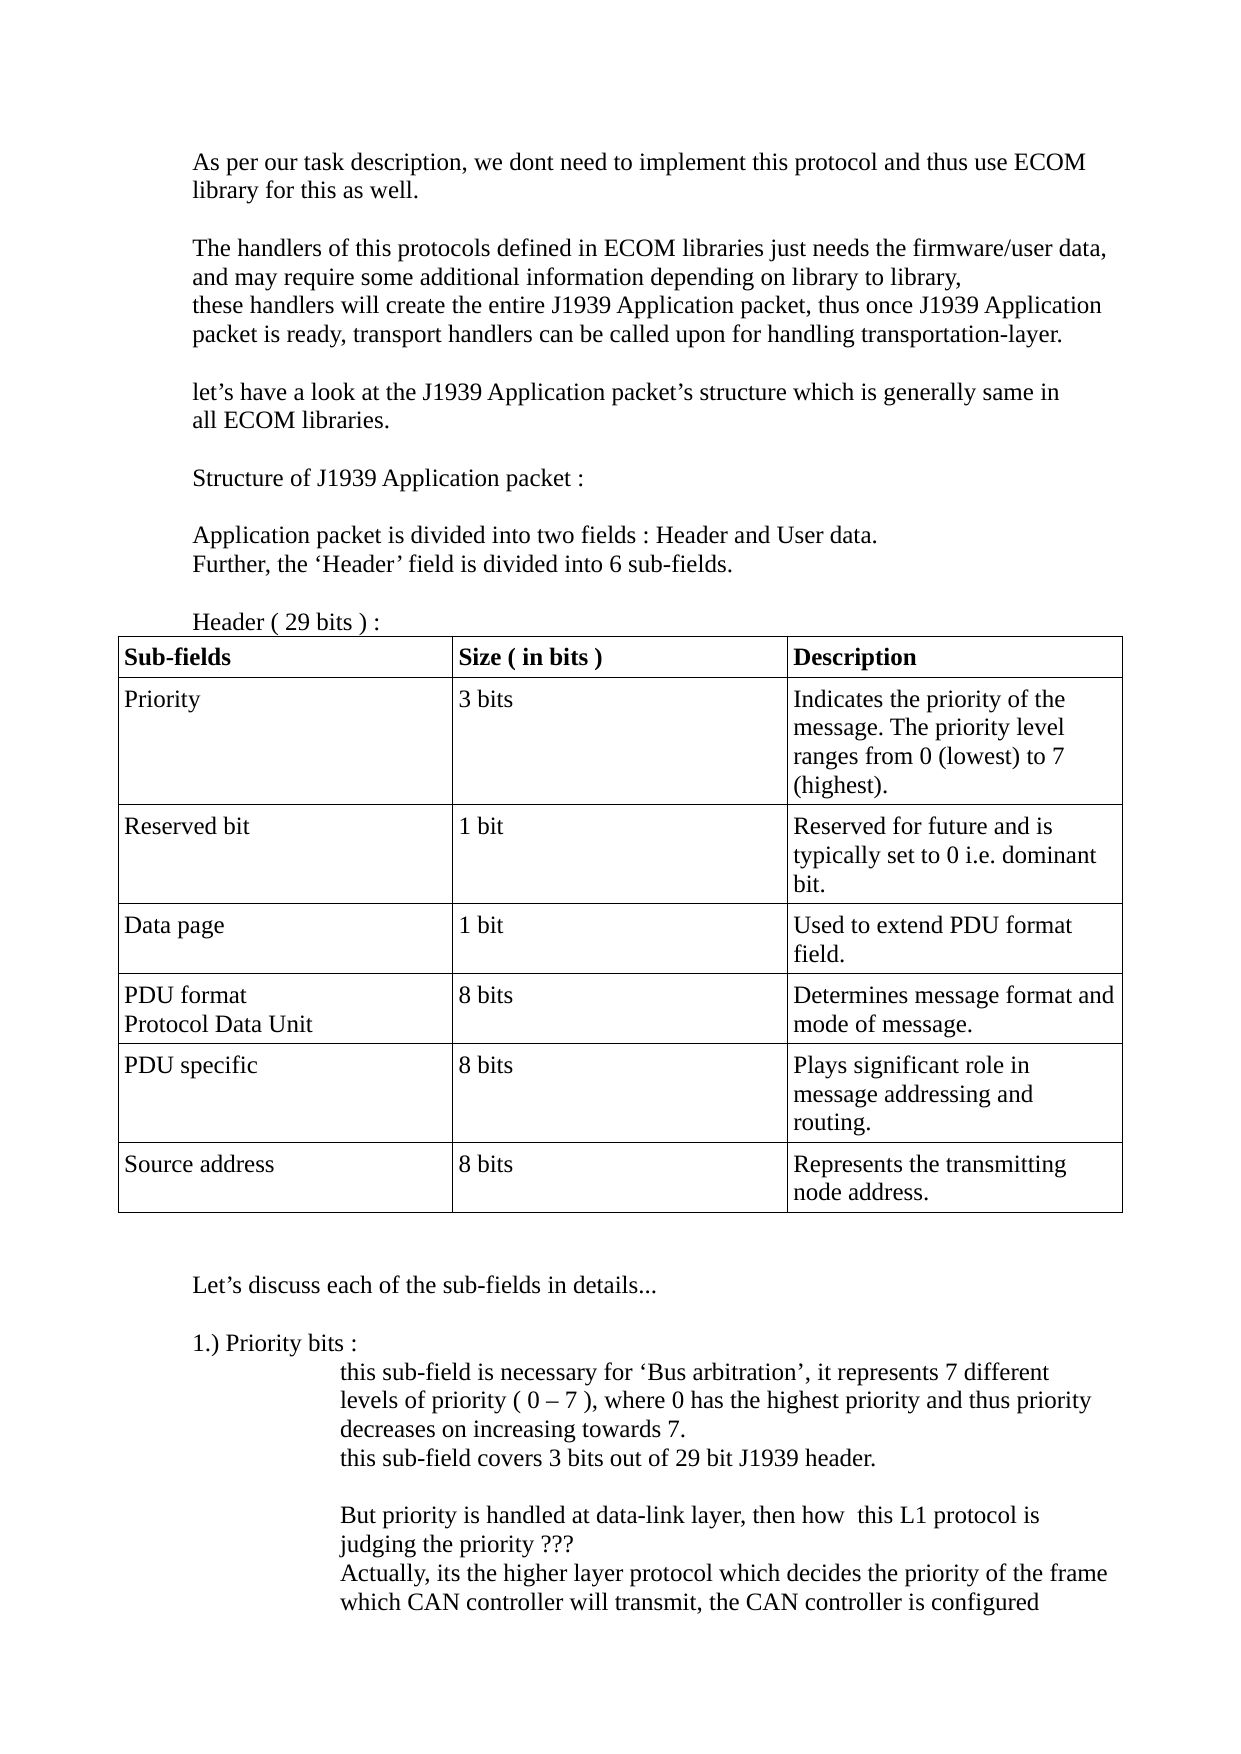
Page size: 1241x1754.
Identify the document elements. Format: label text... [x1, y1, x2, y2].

text which CAN controller will transmit, the CAN controller is configured [118, 1587, 1122, 1615]
text Further, the ‘Header’ field is divided into 6 sub-fields. [118, 549, 1122, 578]
text 1.) Priority bits : [118, 1328, 1122, 1357]
table_cell 1 bit [453, 904, 787, 973]
text The handlers of this protocols defined in ECOM libraries just needs the firmware/user data, [118, 233, 1122, 262]
table_cell Reserved bit [119, 805, 452, 903]
text this sub-field covers 3 bits out of 29 bit J1939 header. [118, 1443, 1122, 1472]
text Actually, its the higher layer protocol which decides the priority of the frame [118, 1558, 1122, 1587]
table_cell Priority [119, 678, 452, 804]
text let’s have a look at the J1939 Application packet’s structure which is generally same in [118, 377, 1122, 406]
table_cell Data page [119, 904, 452, 973]
text As per our task description, we dont need to implement this protocol and thus use ECOM [118, 147, 1122, 176]
table_cell Plays significant role in message addressing and routing. [788, 1044, 1122, 1142]
table_cell 1 bit [453, 805, 787, 903]
table_cell Reserved for future and is typically set to 0 i.e. dominant bit. [788, 805, 1122, 903]
text Structure of J1939 Application packet : [118, 463, 1122, 492]
table_header Description [788, 637, 1122, 677]
table_header Sub-fields [119, 637, 452, 677]
table_cell Source address [119, 1143, 452, 1212]
text Let’s discuss each of the sub-fields in details... [118, 1270, 1122, 1299]
table_cell Indicates the priority of the message. The priority level ranges from 0 (lowest) to 7 (highest). [788, 678, 1122, 804]
text and may require some additional information depending on library to library, [118, 262, 1122, 291]
text library for this as well. [118, 176, 1122, 204]
text these handlers will create the entire J1939 Application packet, thus once J1939 Application [118, 291, 1122, 319]
table_cell 3 bits [453, 678, 787, 804]
table_cell Represents the transmitting node address. [788, 1143, 1122, 1212]
table_cell 8 bits [453, 1044, 787, 1142]
text decreases on increasing towards 7. [118, 1414, 1122, 1443]
table_cell PDU specific [119, 1044, 452, 1142]
text this sub-field is necessary for ‘Bus arbitration’, it represents 7 different [118, 1357, 1122, 1385]
table_cell 8 bits [453, 974, 787, 1043]
table_header Size ( in bits ) [453, 637, 787, 677]
text all ECOM libraries. [118, 406, 1122, 434]
table_cell Determines message format and mode of message. [788, 974, 1122, 1043]
table_cell 8 bits [453, 1143, 787, 1212]
text packet is ready, transport handlers can be called upon for handling transportation-layer. [118, 319, 1122, 348]
table_cell PDU format Protocol Data Unit [119, 974, 452, 1043]
table_cell Used to extend PDU format field. [788, 904, 1122, 973]
text levels of priority ( 0 – 7 ), where 0 has the highest priority and thus priority [118, 1385, 1122, 1414]
text But priority is handled at data-link layer, then how this L1 protocol is judging the priority ??? [118, 1500, 1122, 1558]
text Application packet is divided into two fields : Header and User data. [118, 521, 1122, 549]
text Header ( 29 bits ) : [118, 607, 1122, 636]
